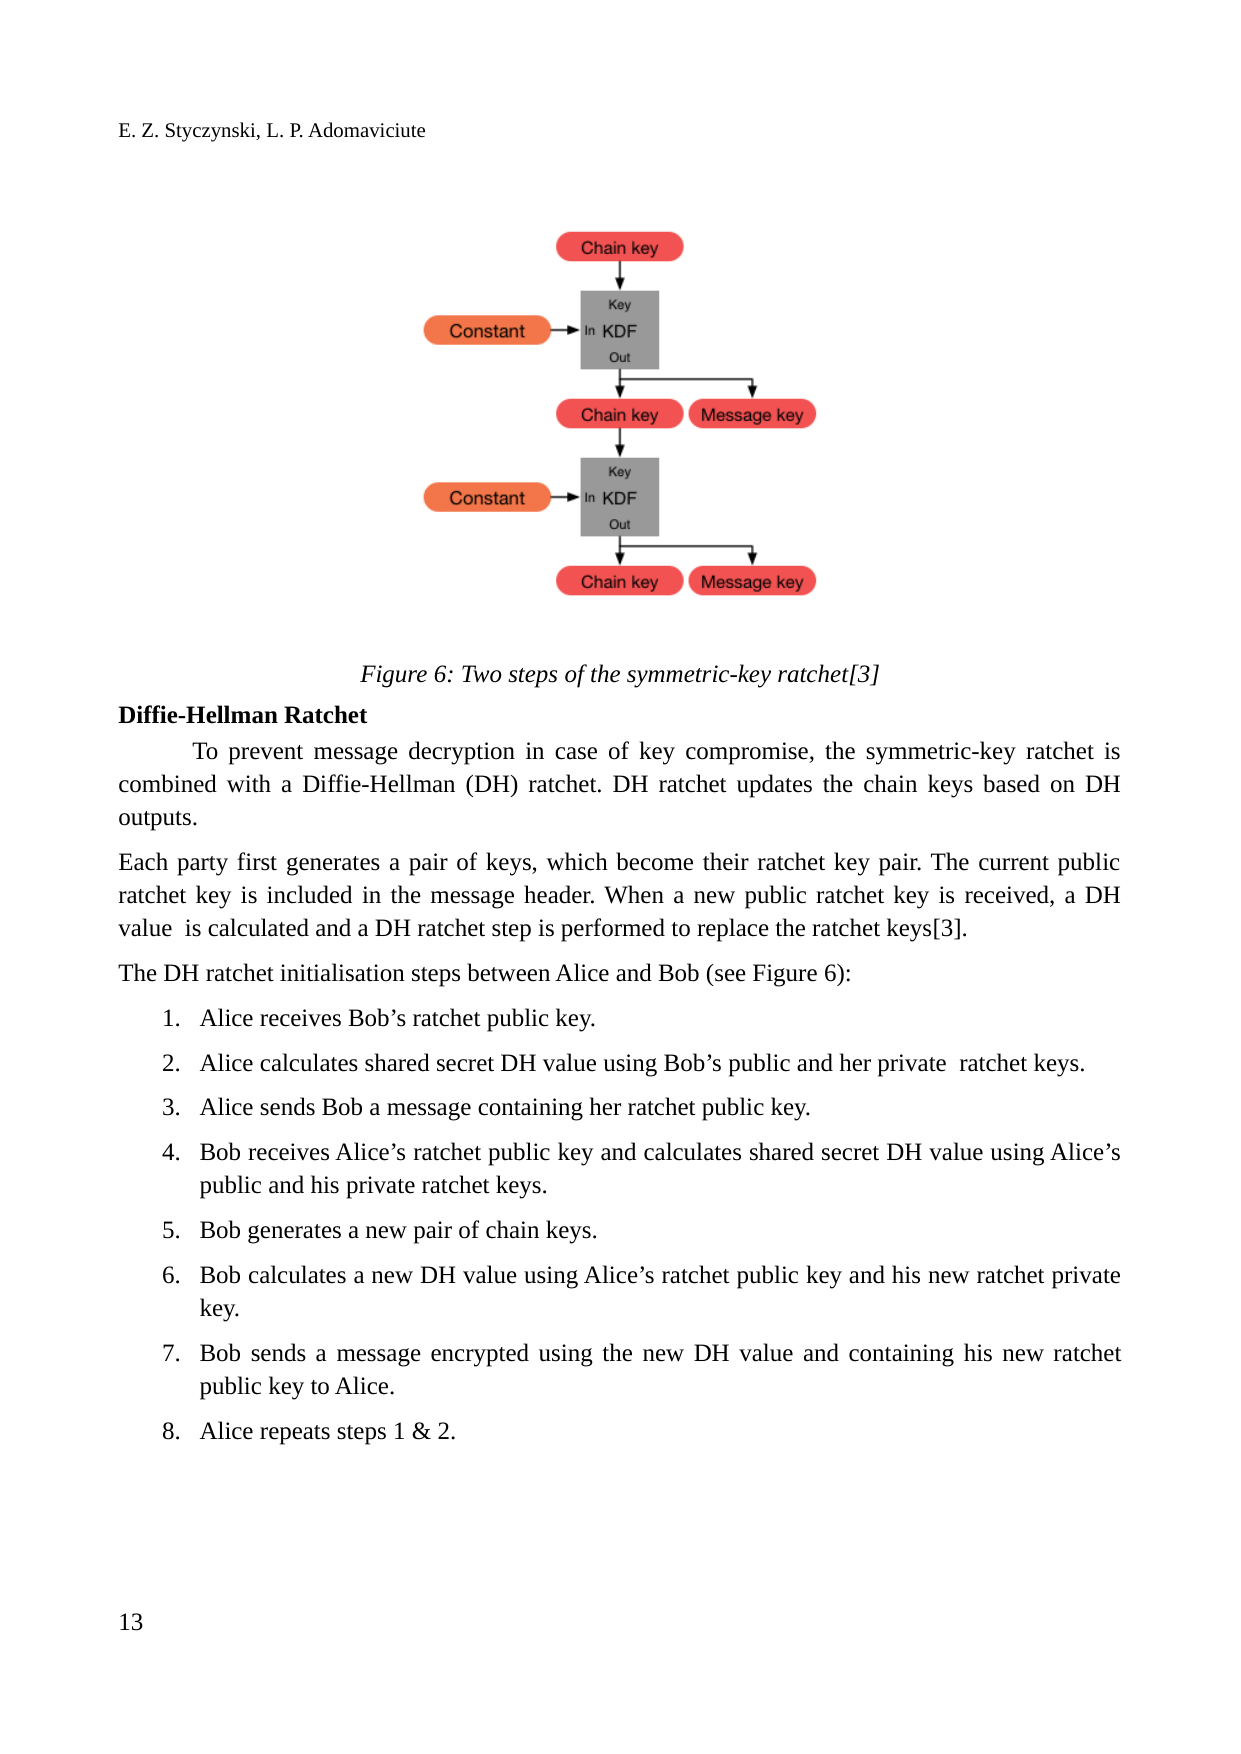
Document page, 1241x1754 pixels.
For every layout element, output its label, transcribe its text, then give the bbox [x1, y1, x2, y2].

text The DH ratchet initialisation steps between Alice and Bob (see Figure 6): [118, 958, 1122, 987]
text Each party first generates a pair of keys, which become their ratchet key pair. The current public ratchet key is included in the message header. When a new public ratchet key is received, a DH value is calculated and a DH ratchet step is performed to replace the ratchet keys[3]. [118, 847, 1122, 942]
list Alice calculates shared secret DH value using Bob’s public and her private ratchet keys. [162, 1048, 1122, 1076]
list Bob sends a message encrypted using the new DH value and containing his new ratchet public key to Alice. [162, 1338, 1122, 1400]
list Alice sends Bob a message containing her ratchet public key. [162, 1092, 1122, 1121]
text To prevent message decryption in case of key compromise, the symmetric-key ratchet is combined with a Diffie-Hellman (DH) ratchet. DH ratchet updates the chain keys based on DH outputs. [118, 736, 1122, 831]
text Figure 6: Two steps of the symmetric-key ratchet[3] [306, 647, 934, 688]
list Alice repeats steps 1 & 2. [162, 1416, 1122, 1445]
list Alice receives Bob’s ratchet public key. [162, 1003, 1122, 1031]
subtitle Diffie-Hellman Ratchet [118, 701, 1122, 729]
list Bob receives Alice’s ratchet public key and calculates shared secret DH value using Alice’s public and his private ratchet keys. [162, 1137, 1122, 1199]
list Bob generates a new pair of chain keys. [162, 1215, 1122, 1244]
list Bob calculates a new DH value using Alice’s ratchet public key and his new ratchet private key. [162, 1260, 1122, 1322]
picture [306, 184, 934, 647]
